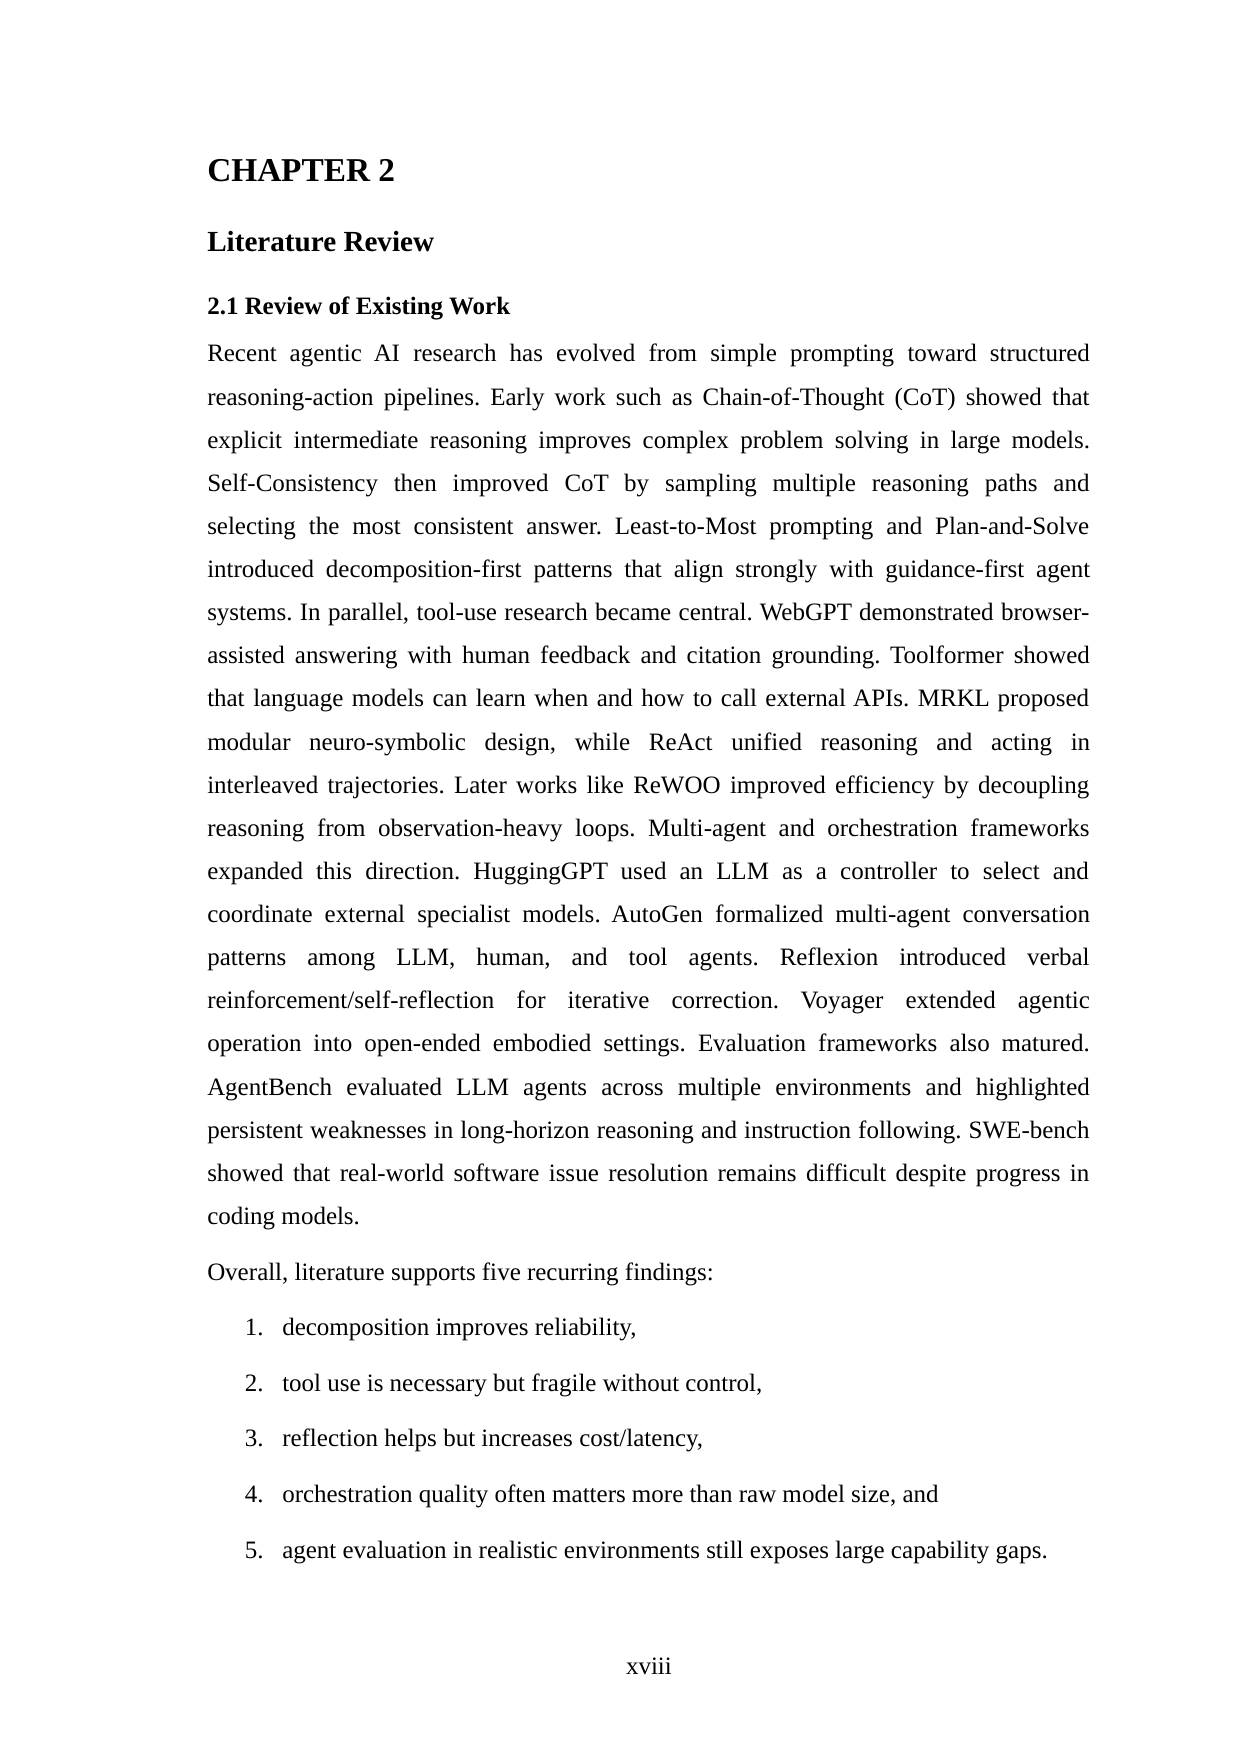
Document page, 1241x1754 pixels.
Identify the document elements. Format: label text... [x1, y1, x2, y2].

text 2.1 Review of Existing Work [207, 291, 1091, 320]
list reflection helps but increases cost/latency, [244, 1423, 1091, 1452]
list agent evaluation in realistic environments still exposes large capability gaps. [244, 1535, 1091, 1563]
text CHAPTER 2 [207, 150, 1091, 188]
list decomposition improves reliability, [244, 1312, 1091, 1341]
text Recent agentic AI research has evolved from simple prompting toward structured reasoning-action pipelines. Early work such as Chain-of-Thought (CoT) showed that explicit intermediate reasoning improves complex problem solving in large models. Self-Consistency then improved CoT by sampling multiple reasoning paths and selecting the most consistent answer. Least-to-Most prompting and Plan-and-Solve introduced decomposition-first patterns that align strongly with guidance-first agent systems. In parallel, tool-use research became central. WebGPT demonstrated browser-assisted answering with human feedback and citation grounding. Toolformer showed that language models can learn when and how to call external APIs. MRKL proposed modular neuro-symbolic design, while ReAct unified reasoning and acting in interleaved trajectories. Later works like ReWOO improved efficiency by decoupling reasoning from observation-heavy loops. Multi-agent and orchestration frameworks expanded this direction. HuggingGPT used an LLM as a controller to select and coordinate external specialist models. AutoGen formalized multi-agent conversation patterns among LLM, human, and tool agents. Reflexion introduced verbal reinforcement/self-reflection for iterative correction. Voyager extended agentic operation into open-ended embodied settings. Evaluation frameworks also matured. AgentBench evaluated LLM agents across multiple environments and highlighted persistent weaknesses in long-horizon reasoning and instruction following. SWE-bench showed that real-world software issue resolution remains difficult despite progress in coding models. [207, 338, 1091, 1230]
text Literature Review [207, 224, 1091, 258]
list orchestration quality often matters more than raw model size, and [244, 1479, 1091, 1508]
list tool use is necessary but fragile without control, [244, 1368, 1091, 1397]
text Overall, literature supports five recurring findings: [207, 1257, 1091, 1285]
